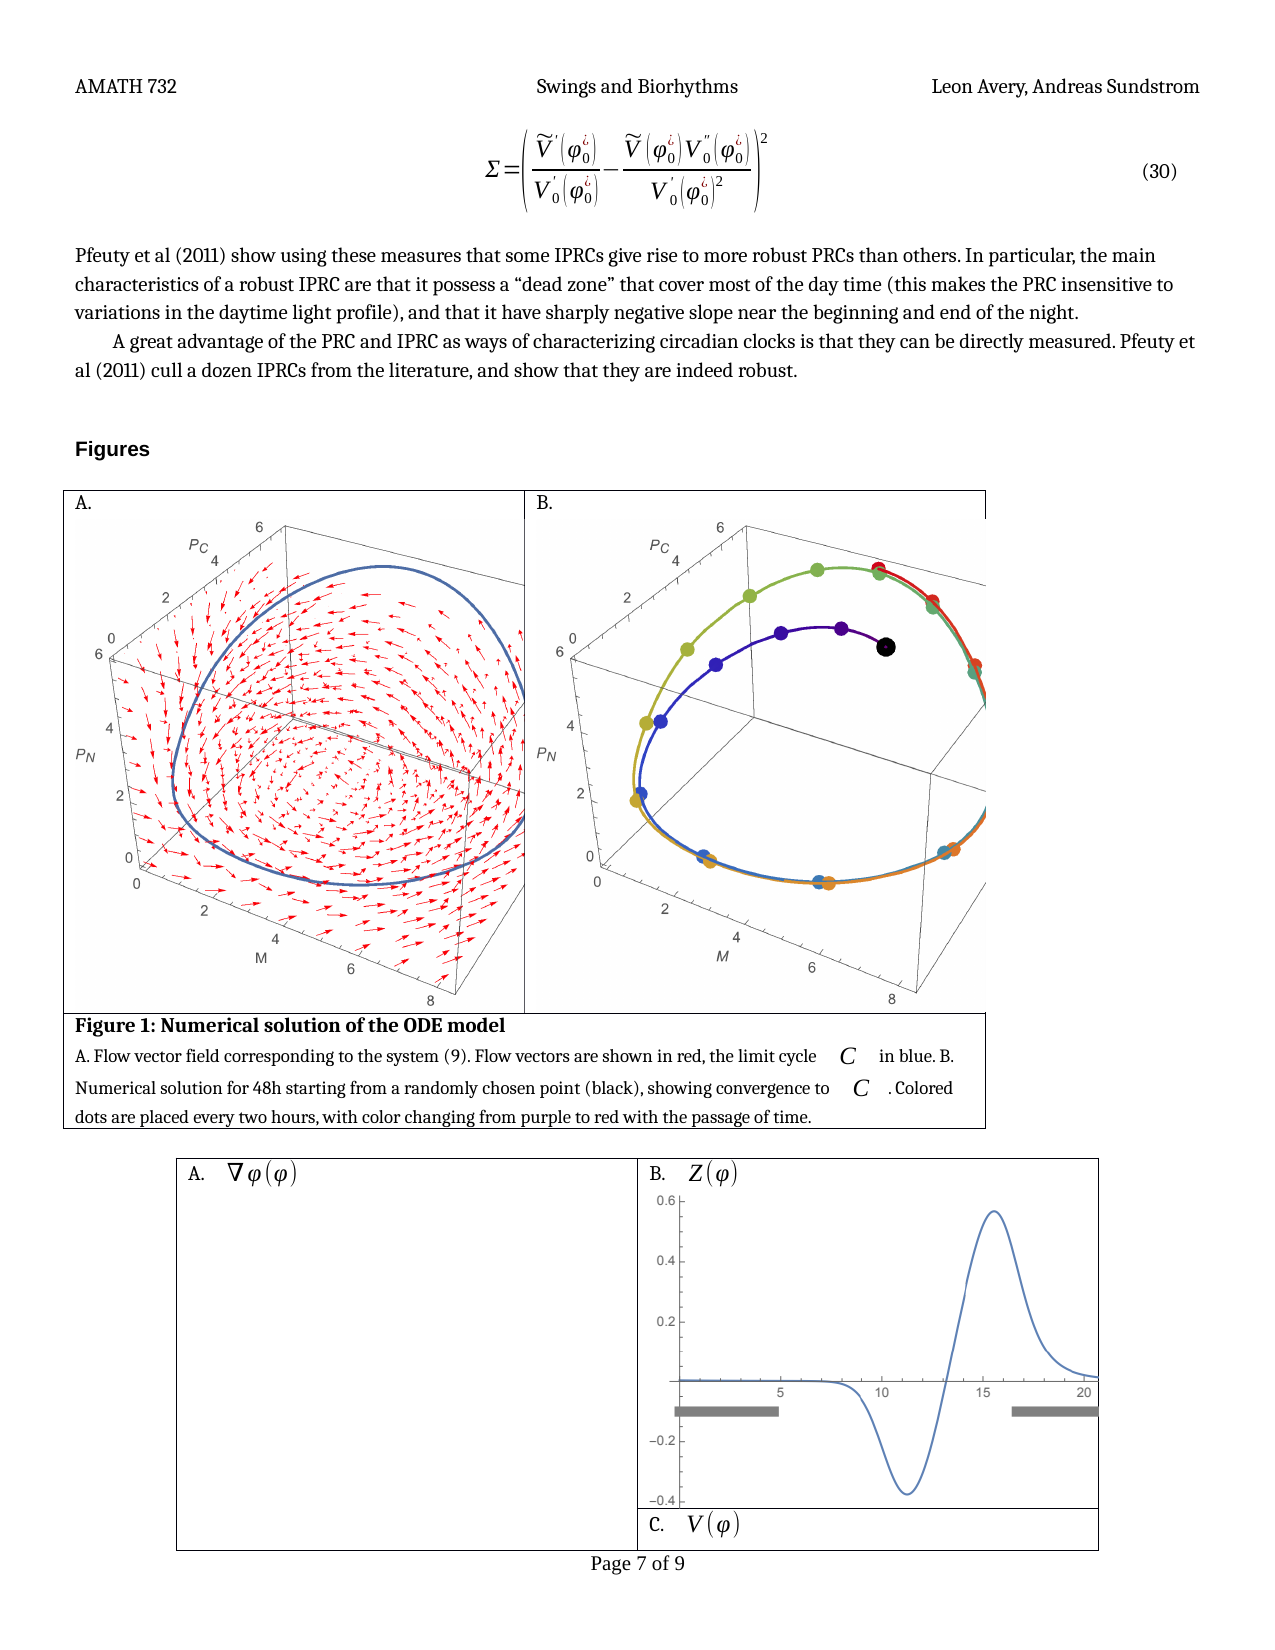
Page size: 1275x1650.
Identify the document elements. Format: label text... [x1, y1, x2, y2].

table_header A. [64, 491, 524, 1013]
table_header [176, 128, 1076, 215]
text A great advantage of the PRC and IPRC as ways of characterizing circadian clocks is that they can be directly measured. Pfeuty et al (2011) cull a dozen IPRCs from the literature, and show that they are indeed robust. [75, 330, 1200, 382]
table_header B. [638, 1159, 1098, 1508]
table_header (30) [1076, 128, 1189, 215]
table_cell C. [638, 1509, 1098, 1550]
table_header [64, 128, 176, 215]
picture [75, 519, 525, 1013]
picture [536, 519, 986, 1012]
table_header B. [525, 491, 985, 1013]
table_header A. [177, 1159, 637, 1550]
table_cell Figure 1: Numerical solution of the ODE model A. Flow vector field corresponding to the system (9). Flow vectors are shown in red, the limit cycle in blue. B. Numerical solution for 48h starting from a randomly chosen point (black), showing convergence to . Colored dots are placed every two hours, with color changing from purple to red with the passage of time. [64, 1014, 985, 1128]
text Pfeuty et al (2011) show using these measures that some IPRCs give rise to more robust PRCs than others. In particular, the main characteristics of a robust IPRC are that it possess a “dead zone” that cover most of the day time (this makes the PRC insensitive to variations in the daytime light profile), and that it have sharply negative slope near the beginning and end of the night. [75, 243, 1200, 325]
subtitle Figures [75, 437, 1200, 461]
